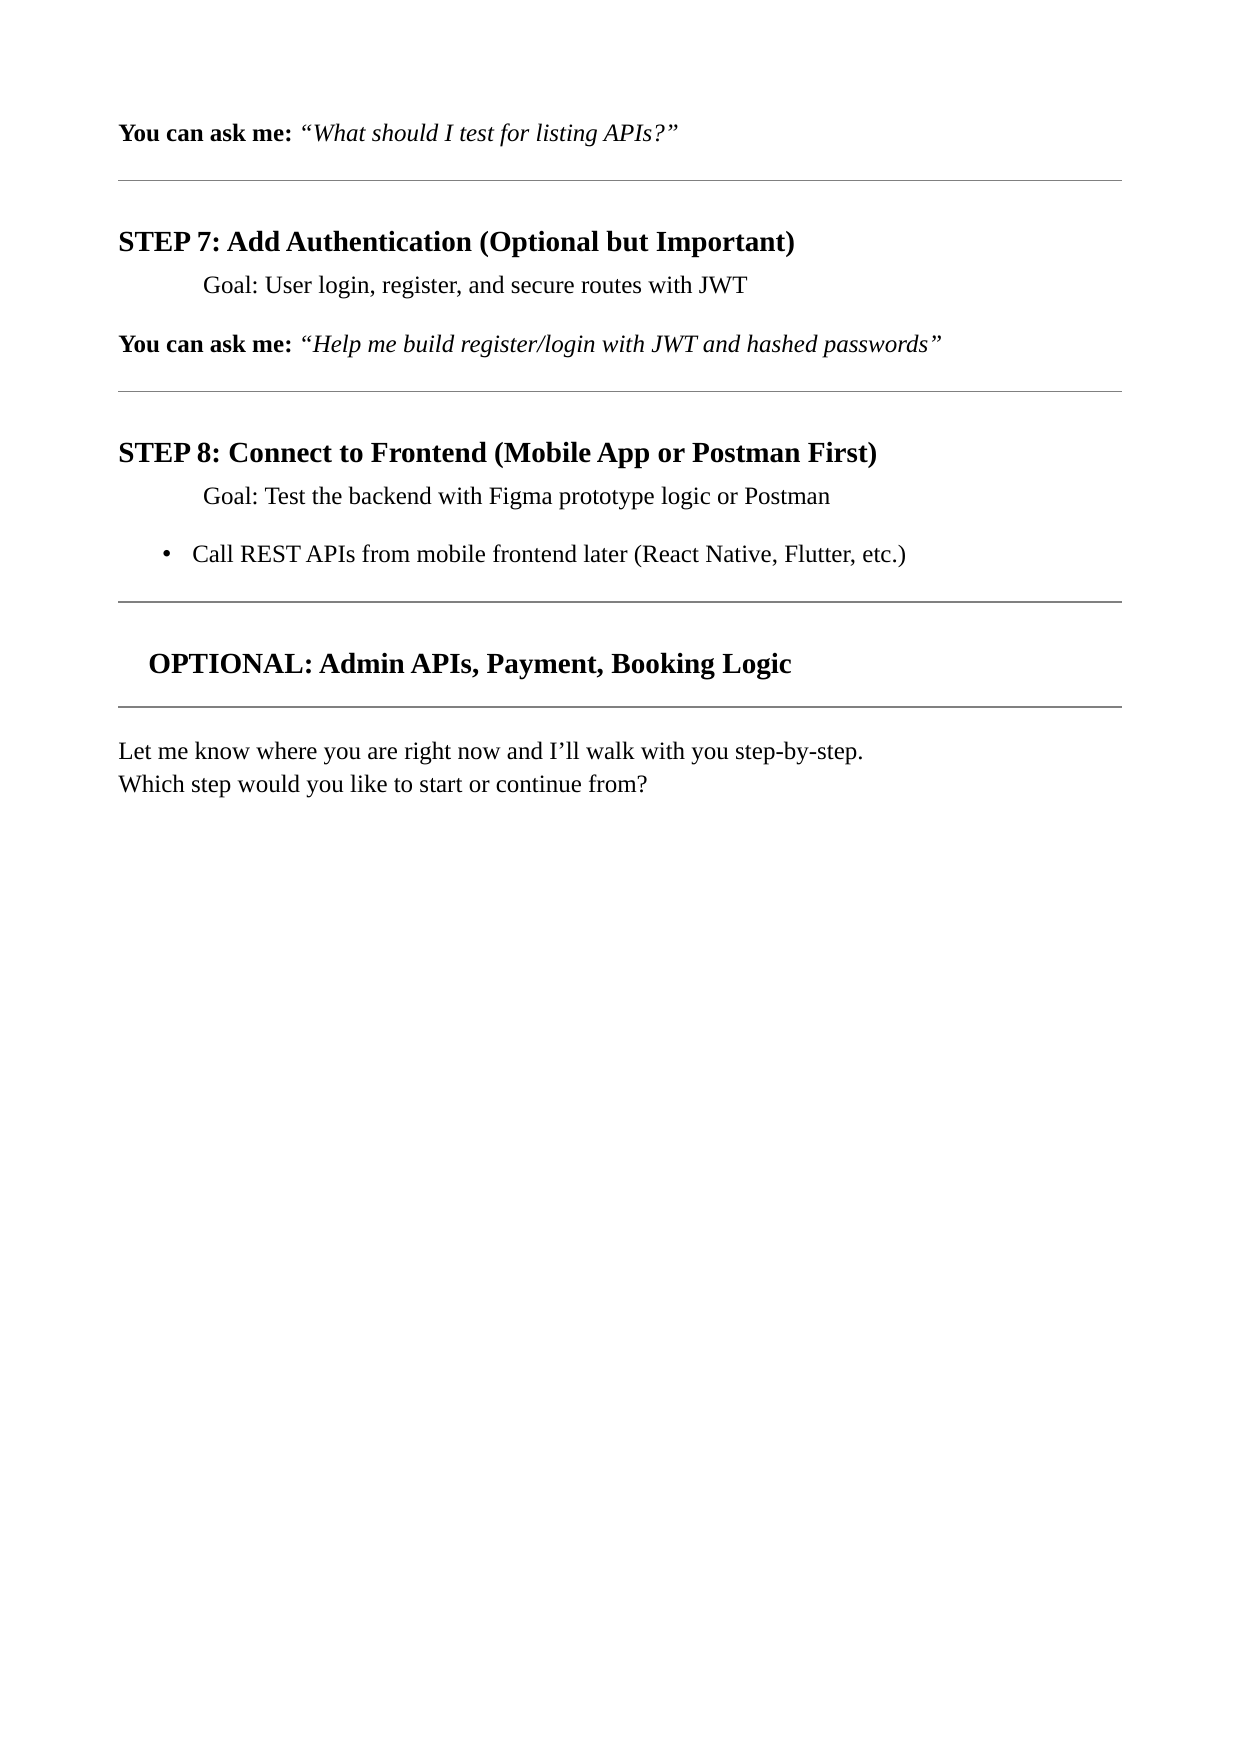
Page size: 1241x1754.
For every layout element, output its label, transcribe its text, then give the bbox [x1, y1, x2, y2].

text You can ask me: “Help me build register/login with JWT and hashed passwords” [118, 329, 1122, 358]
text Let me know where you are right now and I’ll walk with you step-by-step. Which step would you like to start or continue from? [118, 736, 1122, 798]
text 🎯 Goal: Test the backend with Figma prototype logic or Postman [177, 481, 1063, 510]
subtitle STEP 8: Connect to Frontend (Mobile App or Postman First) [118, 435, 1122, 469]
text You can ask me: “What should I test for listing APIs?” [118, 118, 1122, 147]
text 🎯 Goal: User login, register, and secure routes with JWT [177, 271, 1063, 299]
subtitle ✅ OPTIONAL: Admin APIs, Payment, Booking Logic [118, 646, 1122, 679]
list Call REST APIs from mobile frontend later (React Native, Flutter, etc.) [162, 539, 1122, 568]
subtitle STEP 7: Add Authentication (Optional but Important) [118, 224, 1122, 258]
